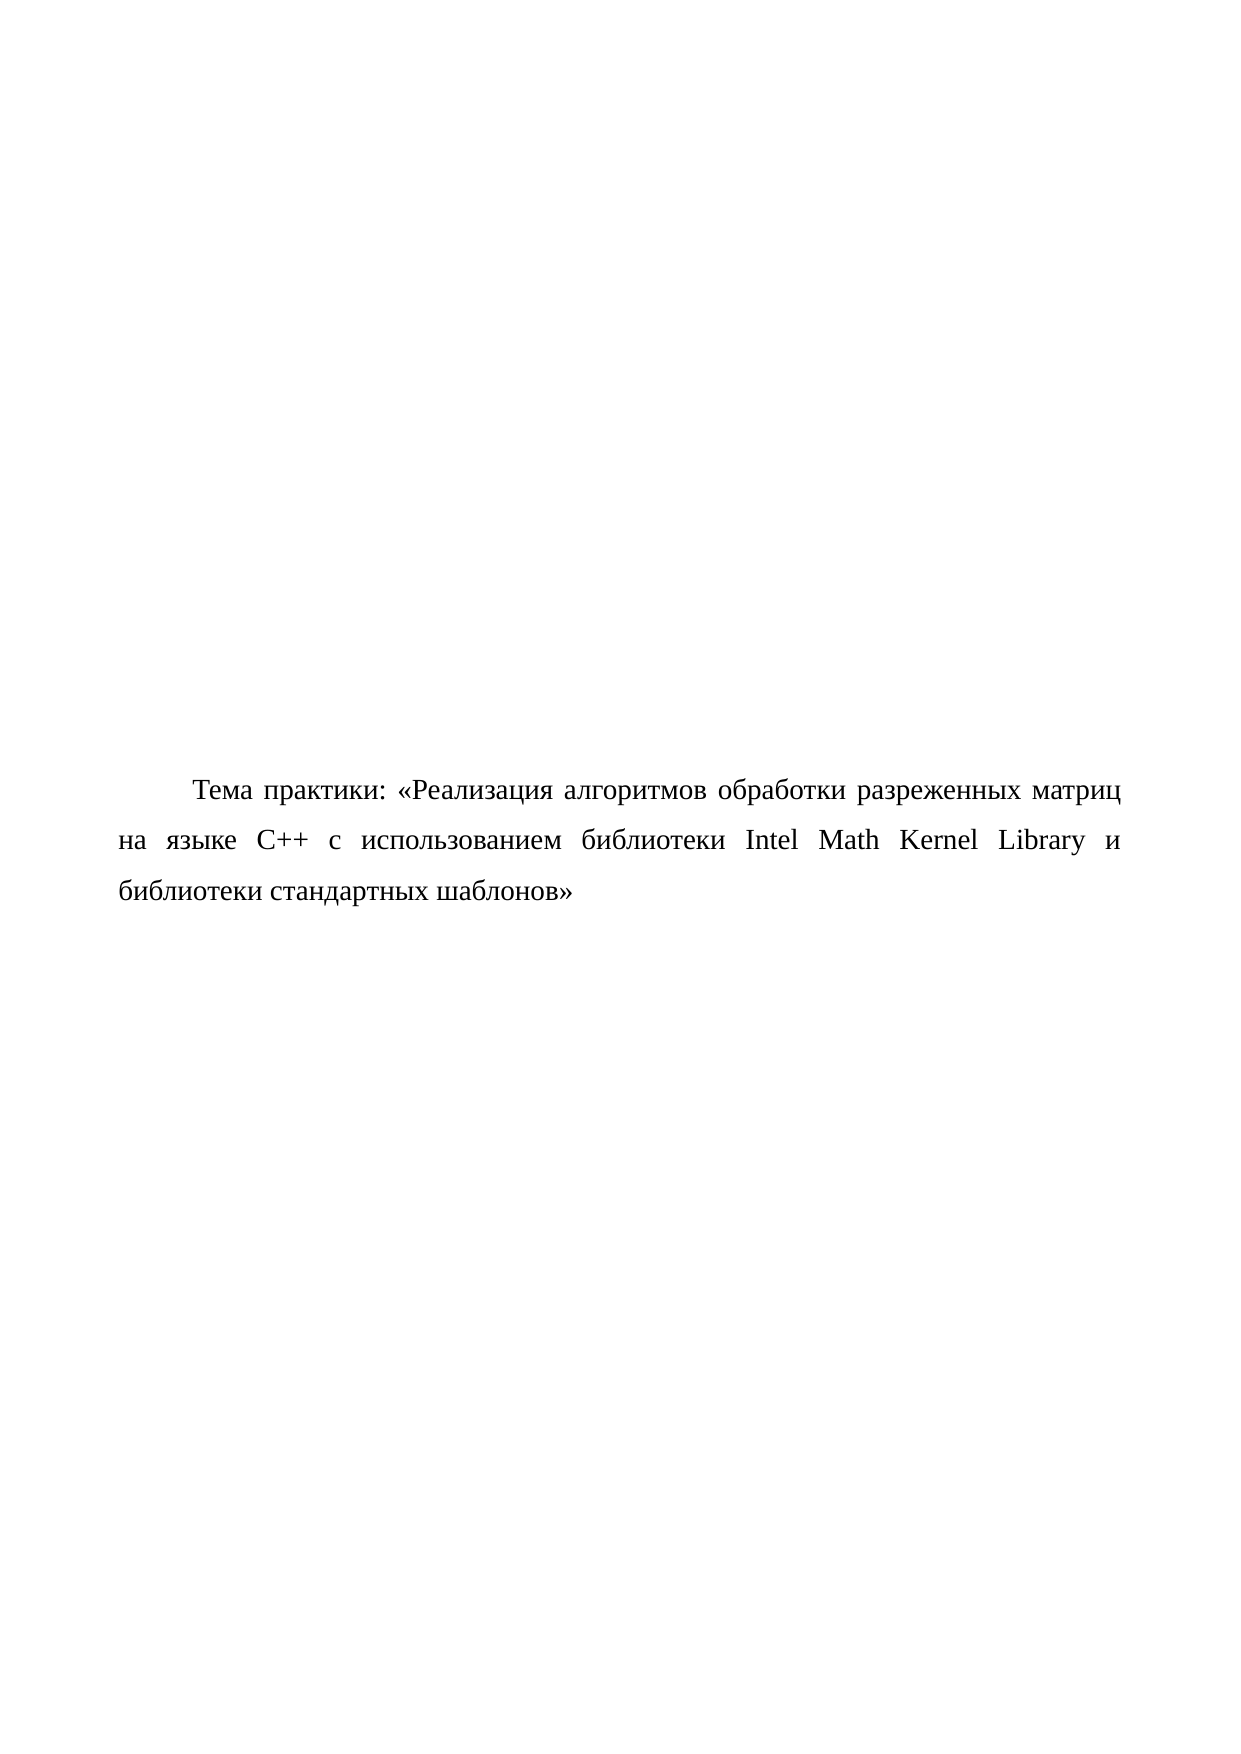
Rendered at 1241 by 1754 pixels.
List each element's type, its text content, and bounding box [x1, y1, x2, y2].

text Тема практики: «Реализация алгоритмов обработки разреженных матриц на языке С++ с использованием библиотеки Intel Math Kernel Library и библиотеки стандартных шаблонов» [118, 772, 1122, 906]
